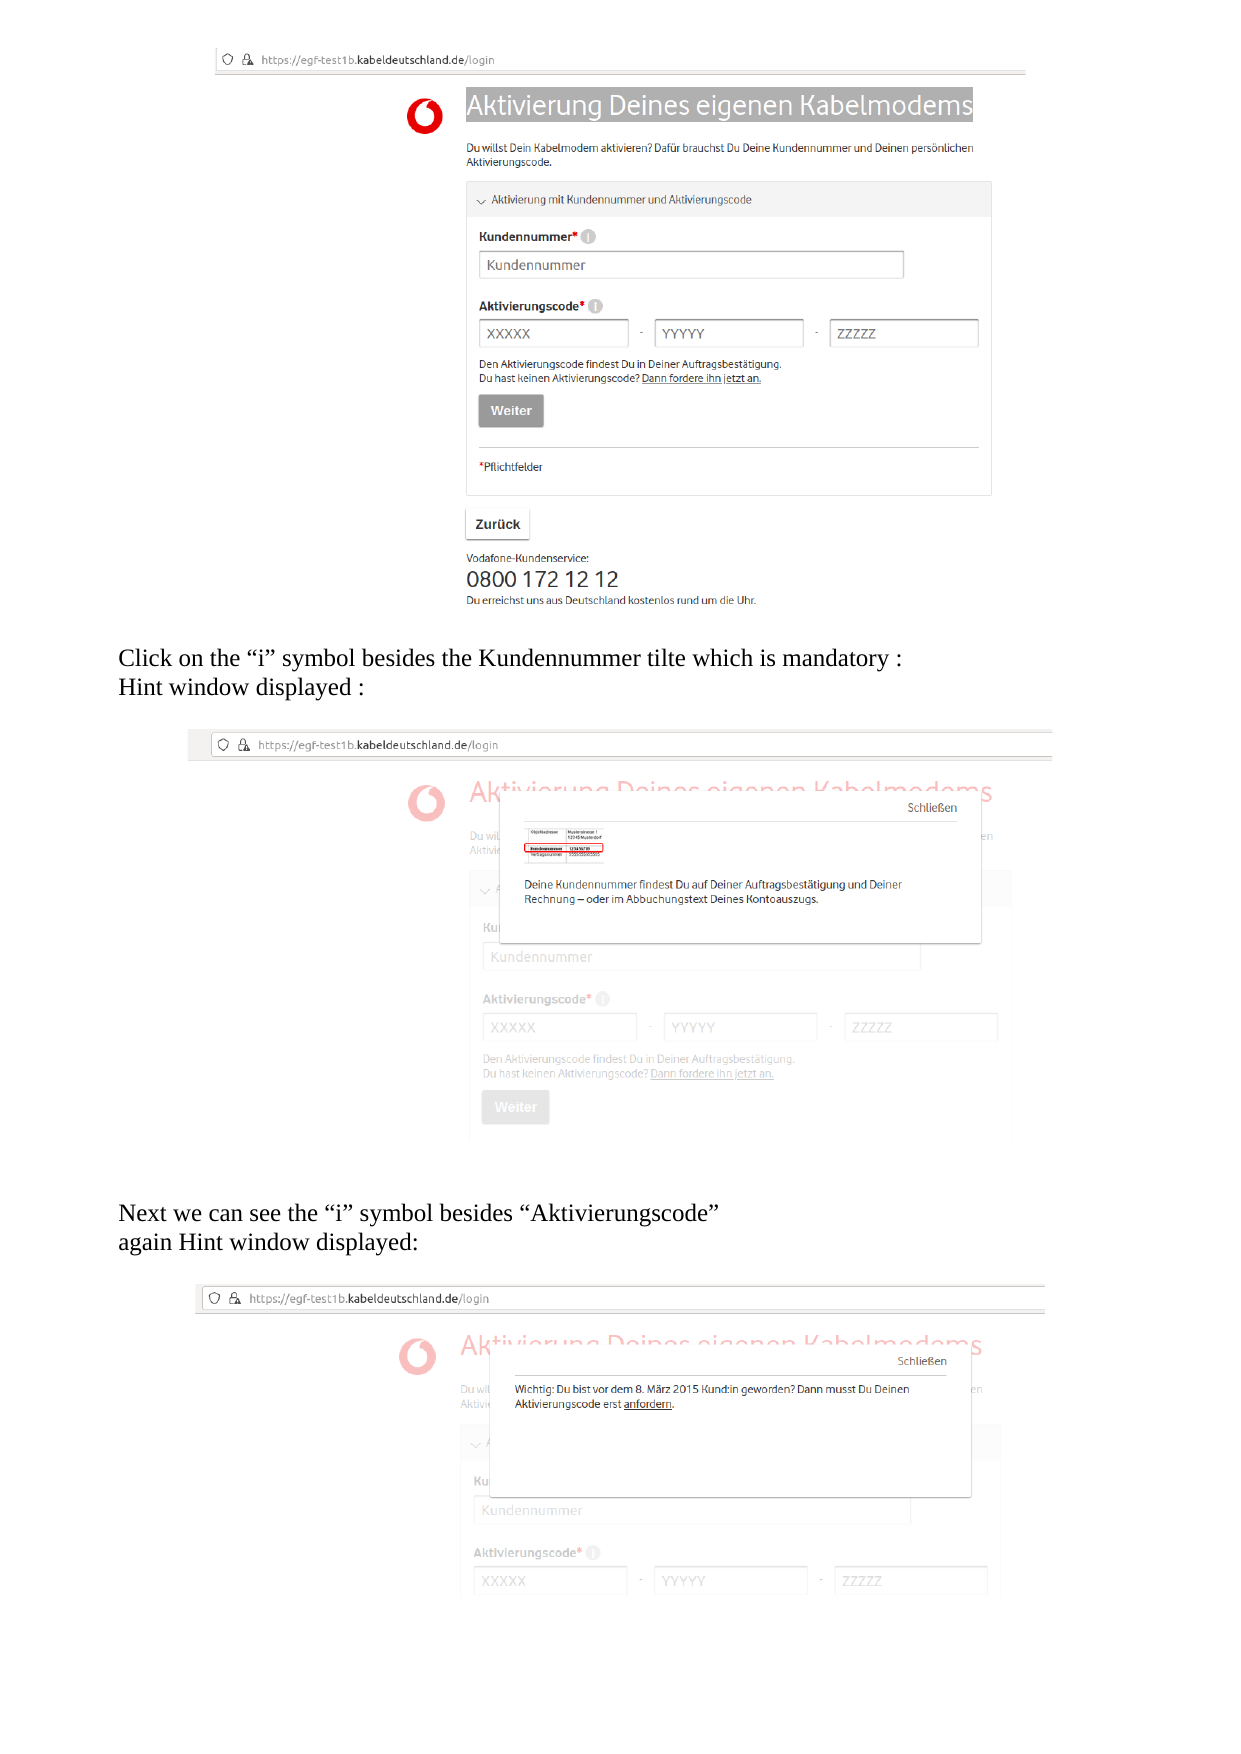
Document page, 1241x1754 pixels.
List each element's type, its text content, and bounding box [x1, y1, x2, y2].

picture [195, 1284, 1045, 1598]
picture [214, 48, 1026, 615]
text again Hint window displayed: [118, 1227, 1122, 1256]
text Next we can see the “i” symbol besides “Aktivierungscode” [118, 1198, 1122, 1227]
text Click on the “i” symbol besides the Kundennummer tilte which is mandatory : [118, 643, 1122, 672]
picture [187, 729, 1053, 1141]
text Hint window displayed : [118, 672, 1122, 701]
